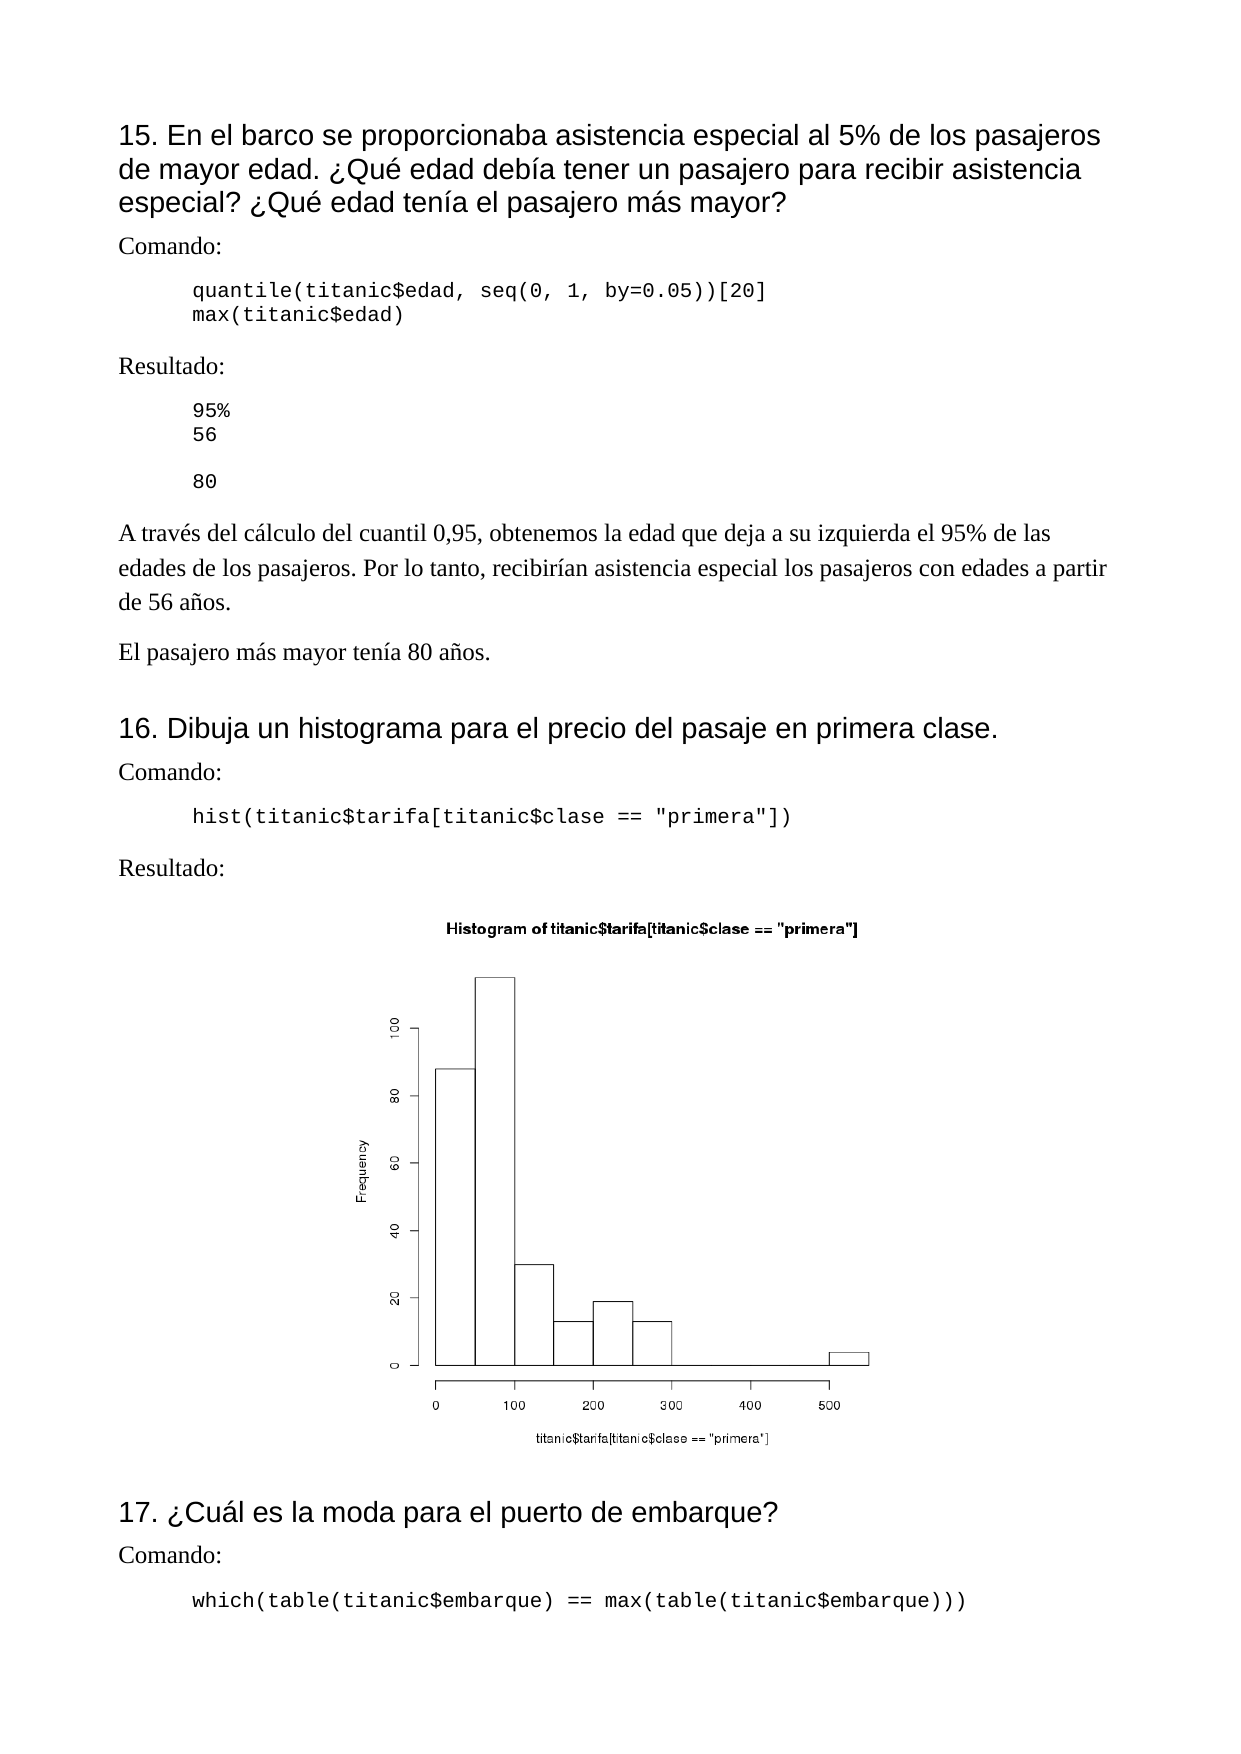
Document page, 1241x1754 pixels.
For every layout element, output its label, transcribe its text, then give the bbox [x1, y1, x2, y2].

subtitle 17. ¿Cuál es la moda para el puerto de embarque? [118, 1494, 1122, 1528]
text quantile(titanic$edad, seq(0, 1, by=0.05))[20] [118, 280, 1122, 304]
text A través del cálculo del cuantil 0,95, obtenemos la edad que deja a su izquierda el 95% de las edades de los pasajeros. Por lo tanto, recibirían asistencia especial los pasajeros con edades a partir de 56 años. [118, 518, 1122, 616]
text hist(titanic$tarifa[titanic$clase == "primera"]) [118, 806, 1122, 829]
text 95% [118, 400, 1122, 424]
text 56 [118, 424, 1122, 448]
text which(table(titanic$embarque) == max(table(titanic$embarque))) [118, 1590, 1122, 1613]
subtitle 15. En el barco se proporcionaba asistencia especial al 5% de los pasajeros de mayor edad. ¿Qué edad debía tener un pasajero para recibir asistencia especial? ¿Qué edad tenía el pasajero más mayor? [118, 118, 1122, 219]
text El pasajero más mayor tenía 80 años. [118, 637, 1122, 665]
text Resultado: [118, 853, 1122, 882]
subtitle 16. Dibuja un histograma para el precio del pasaje en primera clase. [118, 711, 1122, 744]
picture [354, 902, 886, 1450]
text Resultado: [118, 351, 1122, 380]
text 80 [118, 471, 1122, 495]
text max(titanic$edad) [118, 304, 1122, 328]
text Comando: [118, 757, 1122, 785]
text Comando: [118, 1541, 1122, 1569]
text Comando: [118, 231, 1122, 260]
